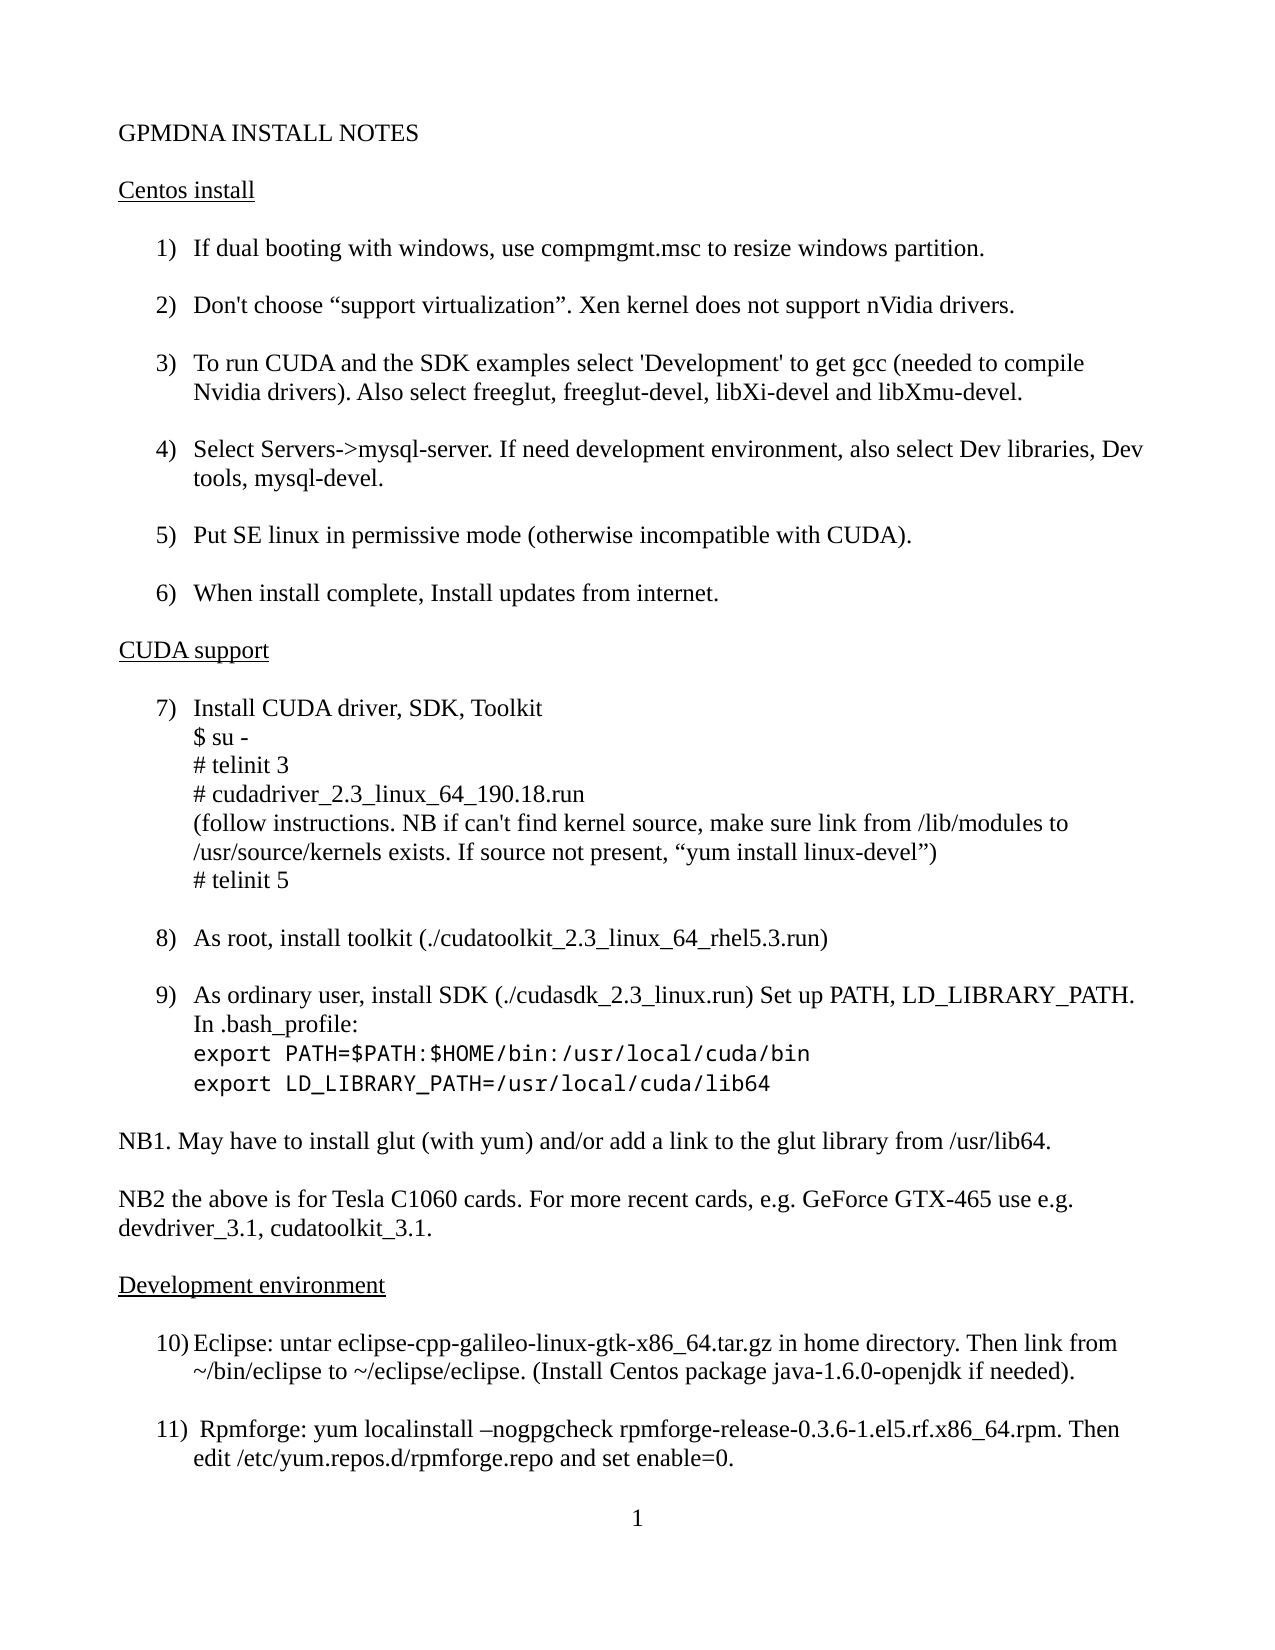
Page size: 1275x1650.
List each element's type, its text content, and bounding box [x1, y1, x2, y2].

text GPMDNA INSTALL NOTES [118, 118, 1157, 147]
text devdriver_3.1, cudatoolkit_3.1. [118, 1213, 1157, 1241]
list To run CUDA and the SDK examples select 'Development' to get gcc (needed to compile Nvidia drivers). Also select freeglut, freeglut-devel, libXi-devel and libXmu-devel. [156, 348, 1157, 406]
list $ su - # telinit 3 # cudadriver_2.3_linux_64_190.18.run (follow instructions. NB if can't find kernel source, make sure link from /lib/modules to /usr/source/kernels exists. If source not present, “yum install linux-devel”) # telinit 5 [156, 722, 1157, 894]
list Install CUDA driver, SDK, Toolkit [156, 693, 1157, 722]
text NB2 the above is for Tesla C1060 cards. For more recent cards, e.g. GeForce GTX-465 use e.g. [118, 1184, 1157, 1213]
list Select Servers->mysql-server. If need development environment, also select Dev libraries, Dev tools, mysql-devel. [156, 434, 1157, 521]
text Centos install [118, 176, 1157, 204]
text CUDA support [118, 636, 1157, 664]
list When install complete, Install updates from internet. [156, 578, 1157, 636]
list As ordinary user, install SDK (./cudasdk_2.3_linux.run) Set up PATH, LD_LIBRARY_PATH. In .bash_profile: [156, 981, 1157, 1038]
text NB1. May have to install glut (with yum) and/or add a link to the glut library from /usr/lib64. [118, 1126, 1157, 1155]
list Put SE linux in permissive mode (otherwise incompatible with CUDA). [156, 521, 1157, 578]
list As root, install toolkit (./cudatoolkit_2.3_linux_64_rhel5.3.run) [156, 923, 1157, 952]
text Development environment [118, 1270, 1157, 1299]
list If dual booting with windows, use compmgmt.msc to resize windows partition. [156, 233, 1157, 291]
list Rpmforge: yum localinstall –nogpgcheck rpmforge-release-0.3.6-1.el5.rf.x86_64.rpm. Then edit /etc/yum.repos.d/rpmforge.repo and set enable=0. [156, 1414, 1157, 1471]
list Eclipse: untar eclipse-cpp-galileo-linux-gtk-x86_64.tar.gz in home directory. Then link from ~/bin/eclipse to ~/eclipse/eclipse. (Install Centos package java-1.6.0-openjdk if needed). [156, 1328, 1157, 1385]
list Don't choose “support virtualization”. Xen kernel does not support nVidia drivers. [156, 291, 1157, 319]
list export PATH=$PATH:$HOME/bin:/usr/local/cuda/bin export LD_LIBRARY_PATH=/usr/local/cuda/lib64 [156, 1038, 1157, 1126]
